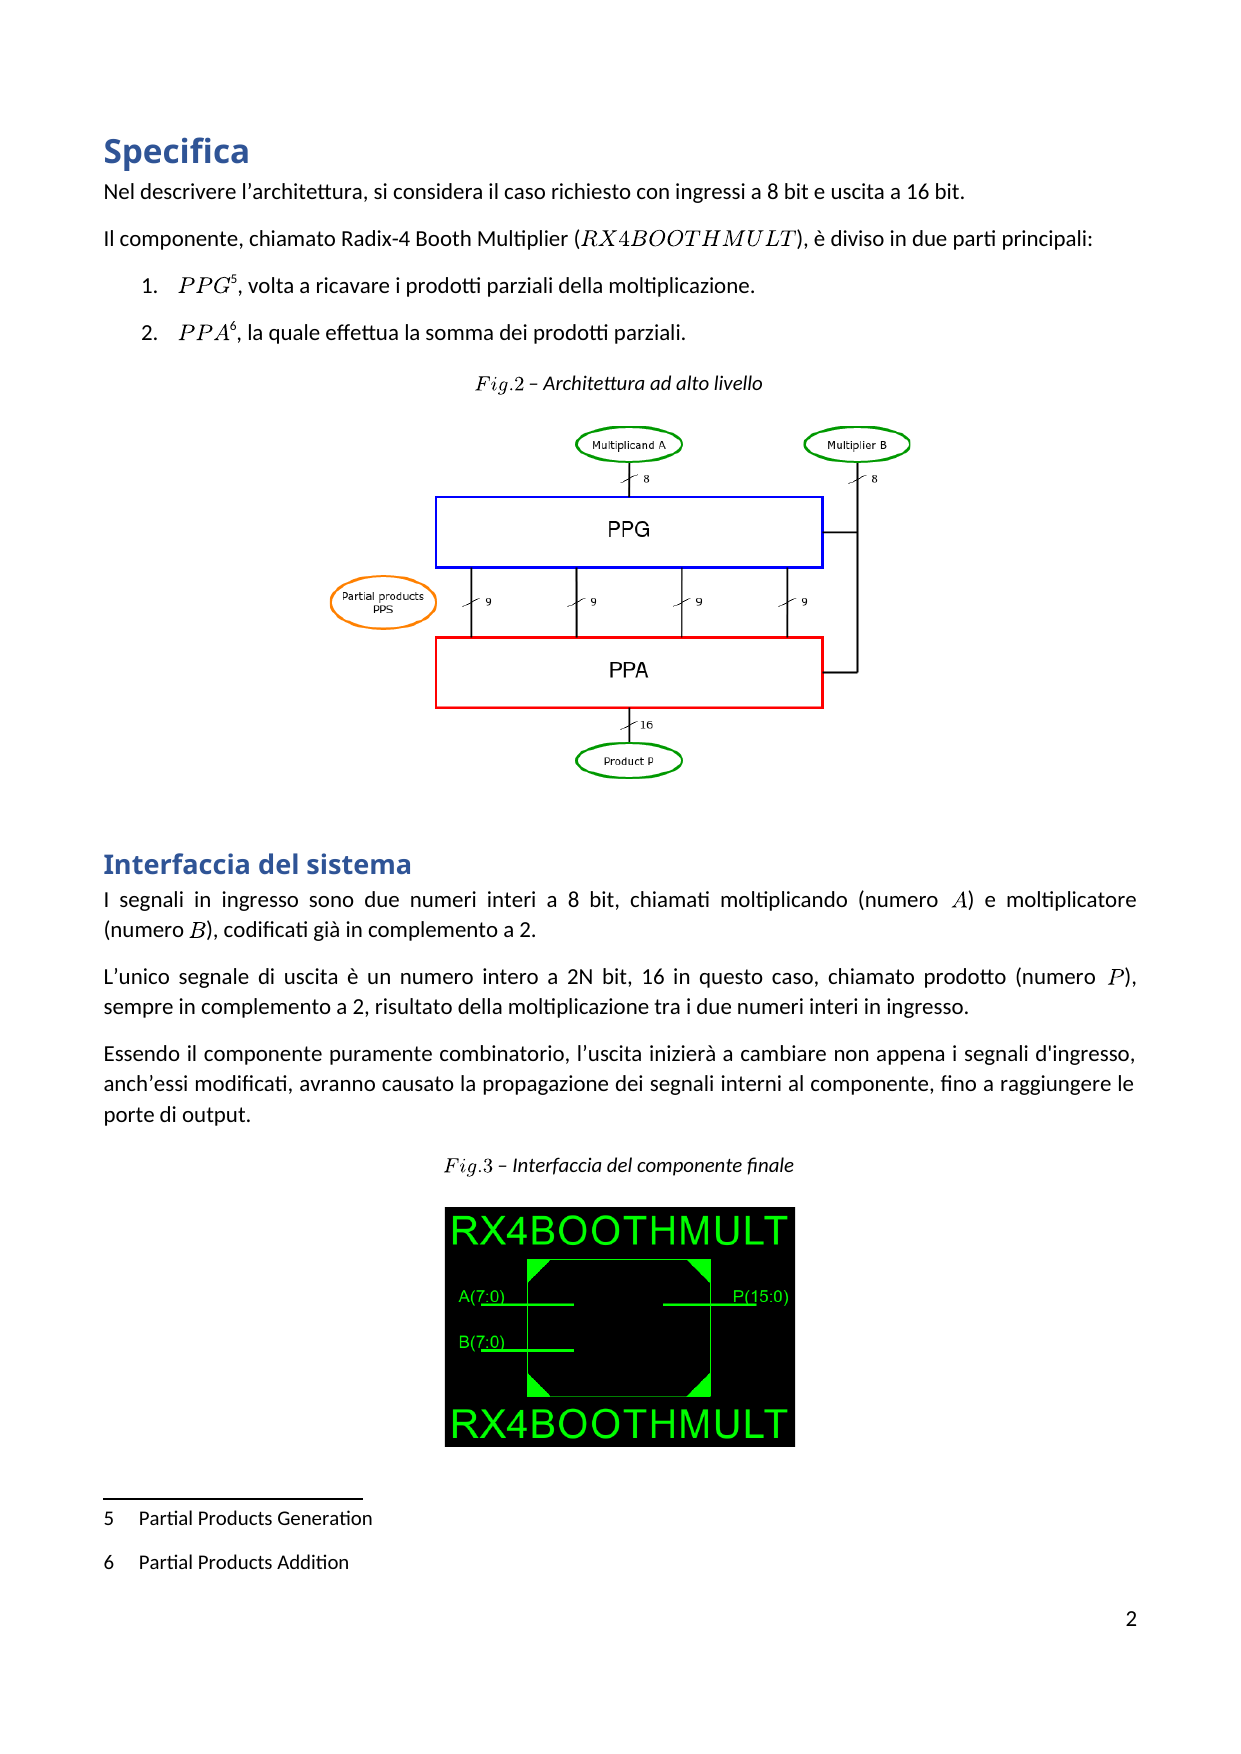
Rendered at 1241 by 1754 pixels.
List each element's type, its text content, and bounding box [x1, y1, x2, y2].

subtitle Specifica [103, 128, 1137, 174]
text I segnali in ingresso sono due numeri interi a 8 bit, chiamati moltiplicando (numero ) e moltiplicatore (numero ), codificati già in complemento a 2. [103, 885, 1137, 943]
table_cell [103, 1202, 1137, 1471]
table_header – Architettura ad alto livello [103, 365, 1137, 420]
table_cell [103, 420, 1137, 803]
table_header – Interfaccia del componente finale [103, 1147, 1137, 1202]
list Partial Products Generation [103, 1505, 1137, 1530]
picture [444, 1207, 796, 1447]
subtitle Interfaccia del sistema [103, 845, 1137, 882]
text L’unico segnale di uscita è un numero intero a 2N bit, 16 in questo caso, chiamato prodotto (numero ), sempre in complemento a 2, risultato della moltiplicazione tra i due numeri interi in ingresso. [103, 962, 1137, 1021]
list Partial Products Addition [103, 1549, 1137, 1574]
text Essendo il componente puramente combinatorio, l’uscita inizierà a cambiare non appena i segnali d'ingresso, anch’essi modificati, avranno causato la propagazione dei segnali interni al componente, fino a raggiungere le porte di output. [103, 1039, 1137, 1128]
list , volta a ricavare i prodotti parziali della moltiplicazione. [141, 271, 1137, 299]
picture [329, 426, 911, 779]
text Il componente, chiamato Radix-4 Booth Multiplier (), è diviso in due parti principali: [103, 224, 1137, 252]
text Nel descrivere l’architettura, si considera il caso richiesto con ingressi a 8 bit e uscita a 16 bit. [103, 177, 1137, 205]
list , la quale effettua la somma dei prodotti parziali. [141, 318, 1137, 346]
